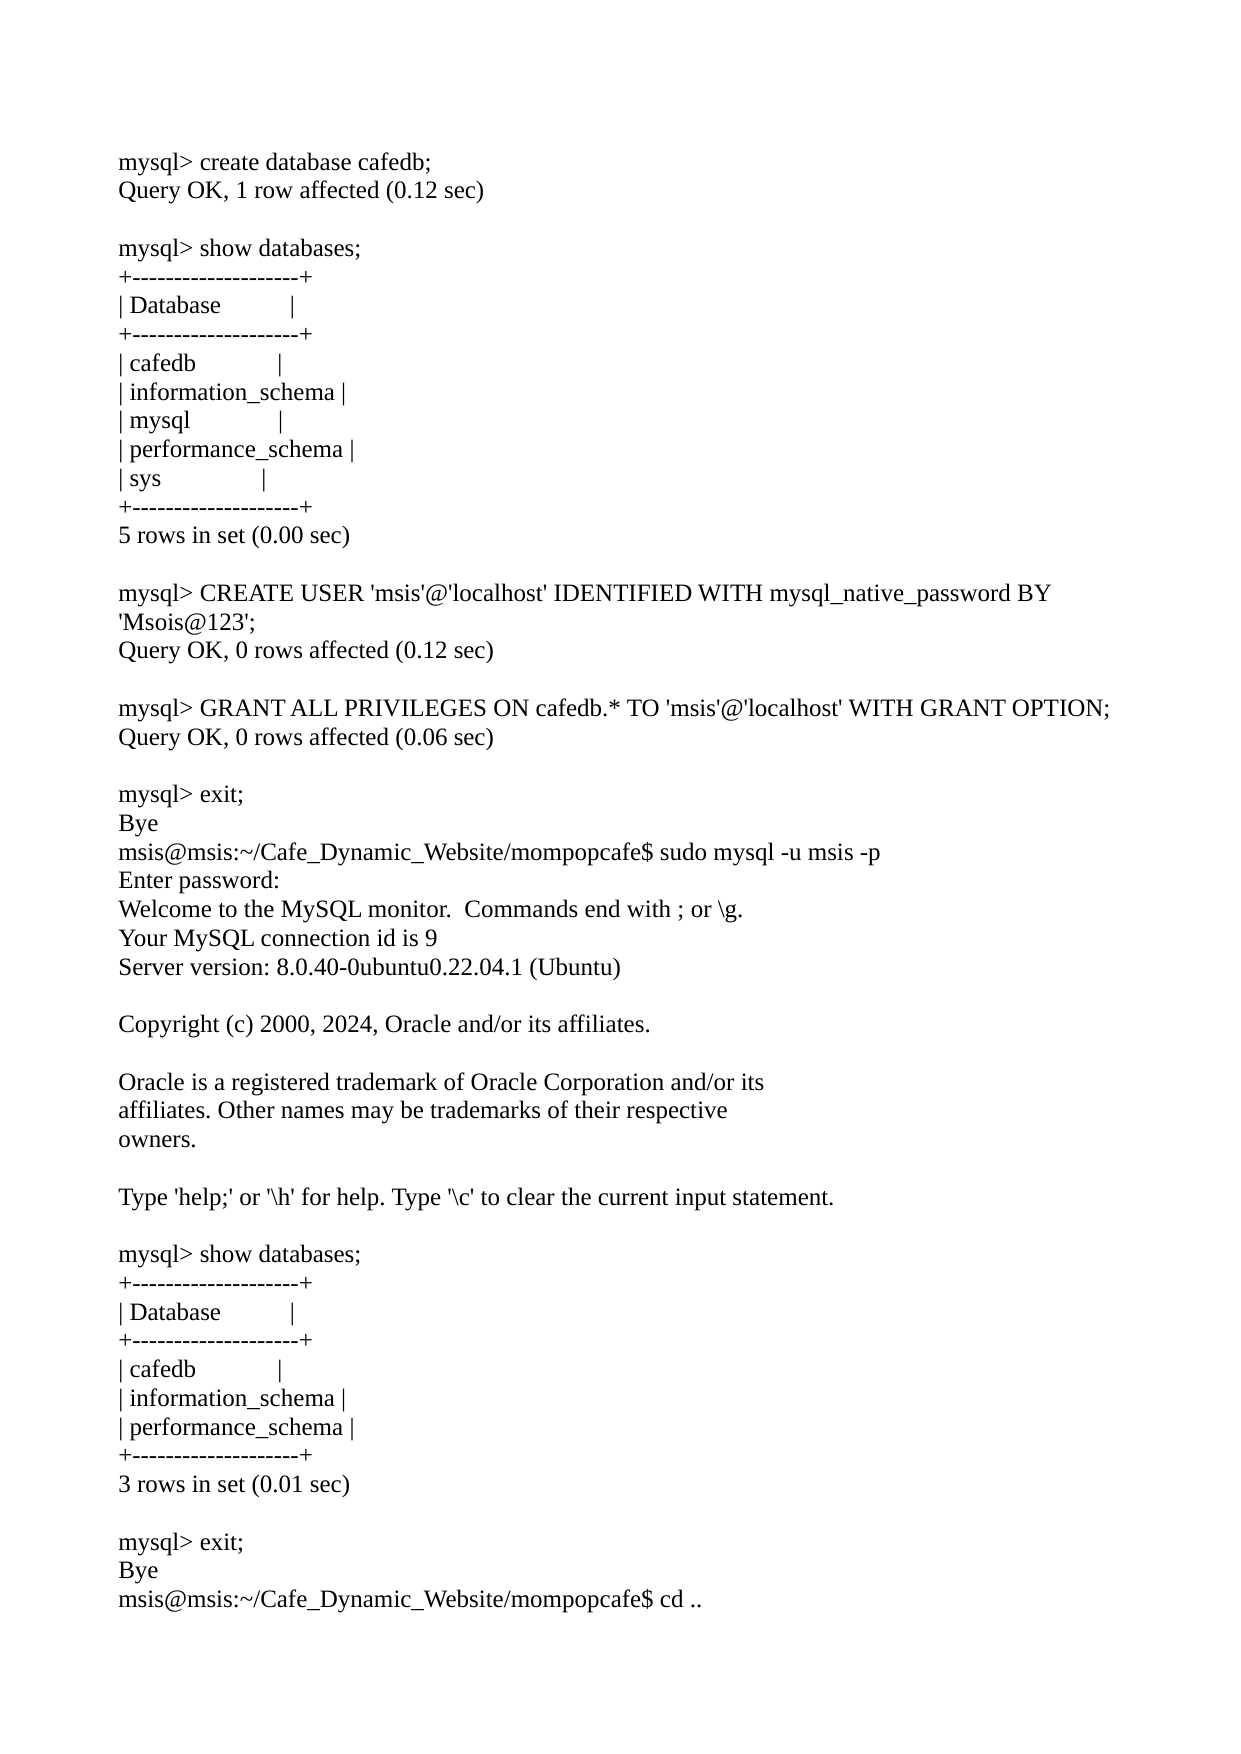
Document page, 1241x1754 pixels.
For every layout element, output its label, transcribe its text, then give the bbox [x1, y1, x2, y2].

text +--------------------+ [118, 1268, 1122, 1297]
text | performance_schema | [118, 434, 1122, 463]
text Bye [118, 1556, 1122, 1584]
text Your MySQL connection id is 9 [118, 923, 1122, 952]
text msis@msis:~/Cafe_Dynamic_Website/mompopcafe$ sudo mysql -u msis -p [118, 837, 1122, 866]
text mysql> show databases; [118, 1239, 1122, 1268]
text 3 rows in set (0.01 sec) [118, 1469, 1122, 1498]
text Type 'help;' or '\h' for help. Type '\c' to clear the current input statement. [118, 1182, 1122, 1211]
text mysql> create database cafedb; [118, 147, 1122, 176]
text | Database | [118, 291, 1122, 319]
text +--------------------+ [118, 1326, 1122, 1354]
text mysql> exit; [118, 779, 1122, 808]
text mysql> exit; [118, 1527, 1122, 1556]
text +--------------------+ [118, 1441, 1122, 1469]
text Copyright (c) 2000, 2024, Oracle and/or its affiliates. [118, 1009, 1122, 1038]
text +--------------------+ [118, 492, 1122, 521]
text +--------------------+ [118, 319, 1122, 348]
text | cafedb | [118, 348, 1122, 377]
text 5 rows in set (0.00 sec) [118, 521, 1122, 549]
text mysql> show databases; [118, 233, 1122, 262]
text affiliates. Other names may be trademarks of their respective [118, 1096, 1122, 1124]
text | performance_schema | [118, 1412, 1122, 1441]
text Query OK, 1 row affected (0.12 sec) [118, 176, 1122, 204]
text owners. [118, 1124, 1122, 1153]
text | sys | [118, 463, 1122, 492]
text | mysql | [118, 406, 1122, 434]
text Query OK, 0 rows affected (0.06 sec) [118, 722, 1122, 751]
text mysql> CREATE USER 'msis'@'localhost' IDENTIFIED WITH mysql_native_password BY 'Msois@123'; [118, 578, 1122, 636]
text Enter password: [118, 866, 1122, 894]
text Server version: 8.0.40-0ubuntu0.22.04.1 (Ubuntu) [118, 952, 1122, 981]
text +--------------------+ [118, 262, 1122, 291]
text Oracle is a registered trademark of Oracle Corporation and/or its [118, 1067, 1122, 1096]
text | cafedb | [118, 1354, 1122, 1383]
text mysql> GRANT ALL PRIVILEGES ON cafedb.* TO 'msis'@'localhost' WITH GRANT OPTION; [118, 693, 1122, 722]
text Welcome to the MySQL monitor. Commands end with ; or \g. [118, 894, 1122, 923]
text | information_schema | [118, 377, 1122, 406]
text Query OK, 0 rows affected (0.12 sec) [118, 636, 1122, 664]
text | information_schema | [118, 1383, 1122, 1412]
text msis@msis:~/Cafe_Dynamic_Website/mompopcafe$ cd .. [118, 1584, 1122, 1613]
text Bye [118, 808, 1122, 837]
text | Database | [118, 1297, 1122, 1326]
